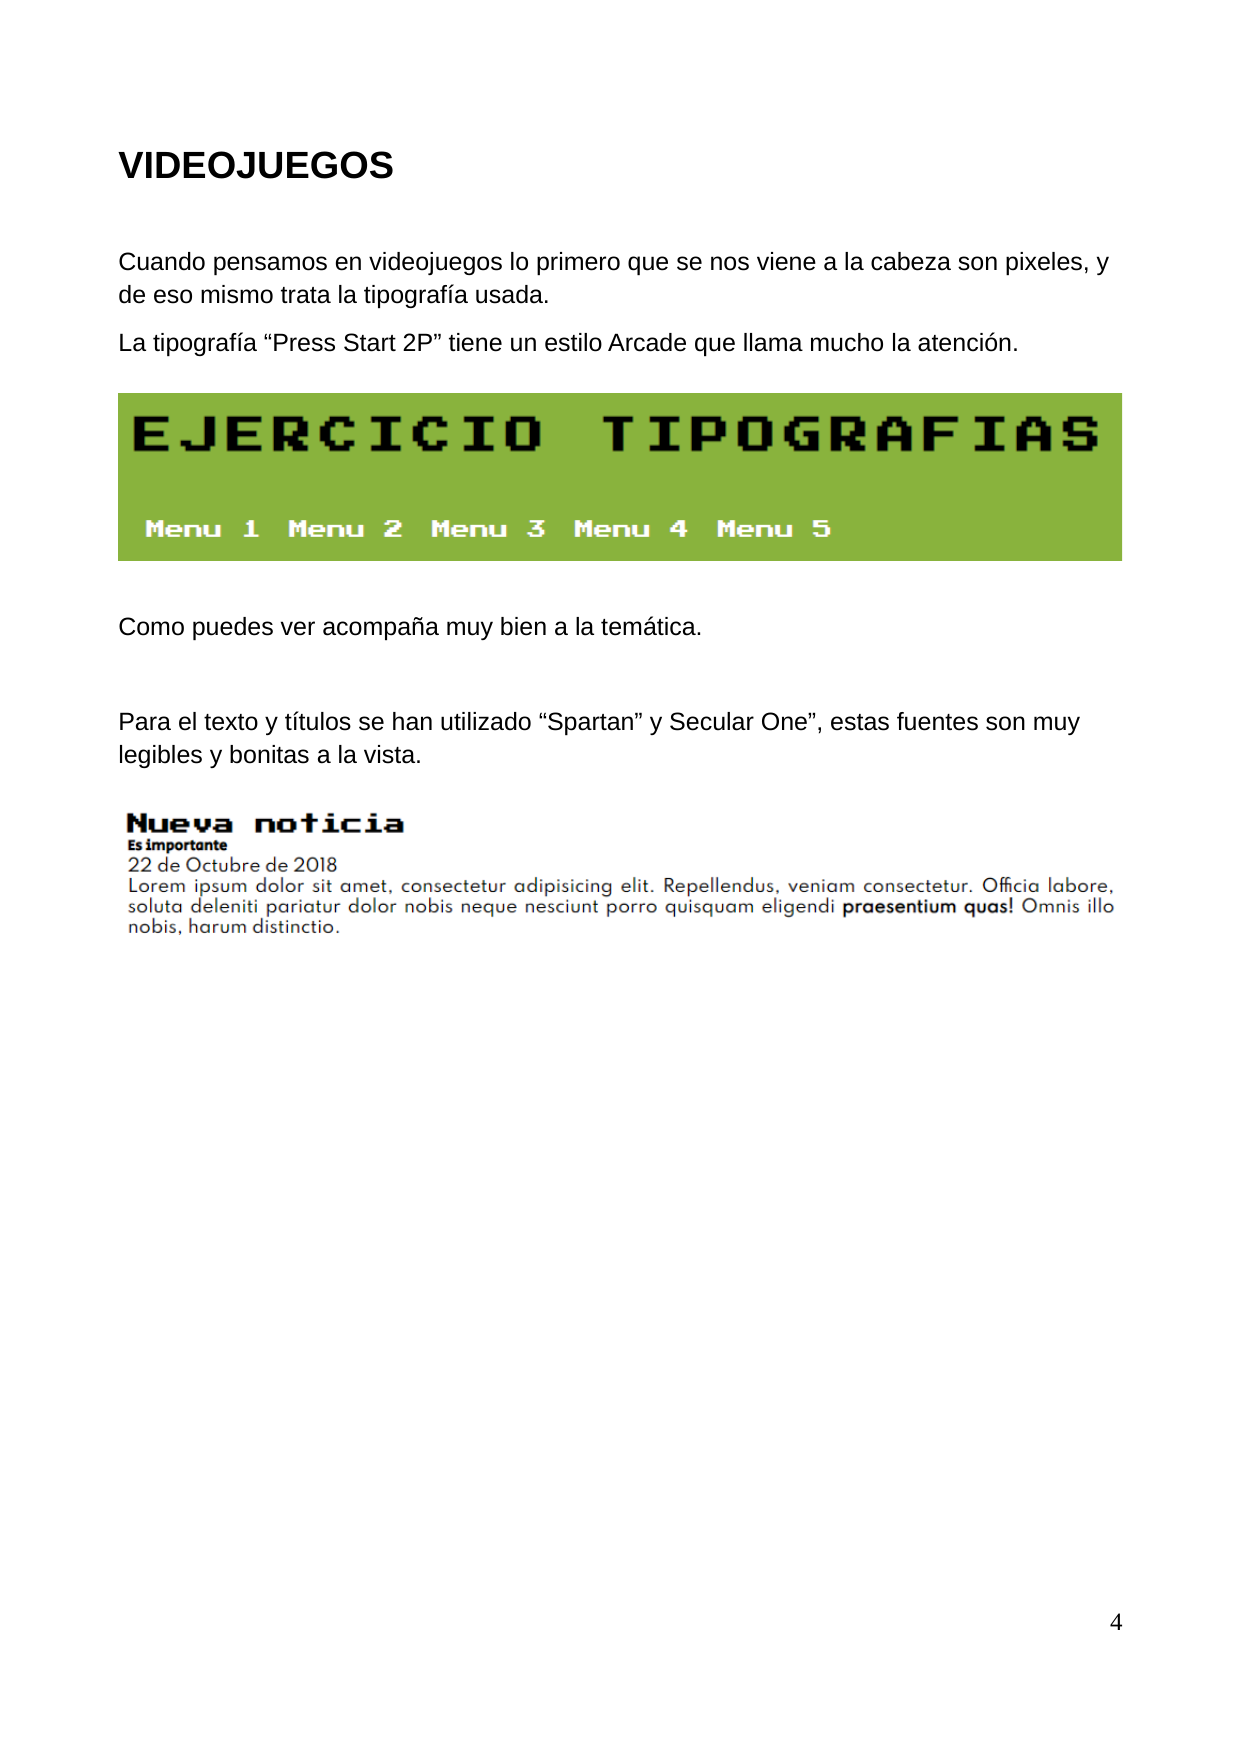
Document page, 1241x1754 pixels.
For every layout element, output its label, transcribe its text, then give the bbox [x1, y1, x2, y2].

picture [118, 806, 1123, 949]
text Para el texto y títulos se han utilizado “Spartan” y Secular One”, estas fuentes son muy legibles y bonitas a la vista. [118, 707, 1122, 769]
text Cuando pensamos en videojuegos lo primero que se nos viene a la cabeza son pixeles, y de eso mismo trata la tipografía usada. [118, 247, 1122, 309]
text La tipografía “Press Start 2P” tiene un estilo Arcade que llama mucho la atención. [118, 327, 1122, 356]
subtitle VIDEOJUEGOS [118, 143, 1122, 187]
picture [118, 393, 1123, 561]
text Como puedes ver acompaña muy bien a la temática. [118, 612, 1122, 641]
